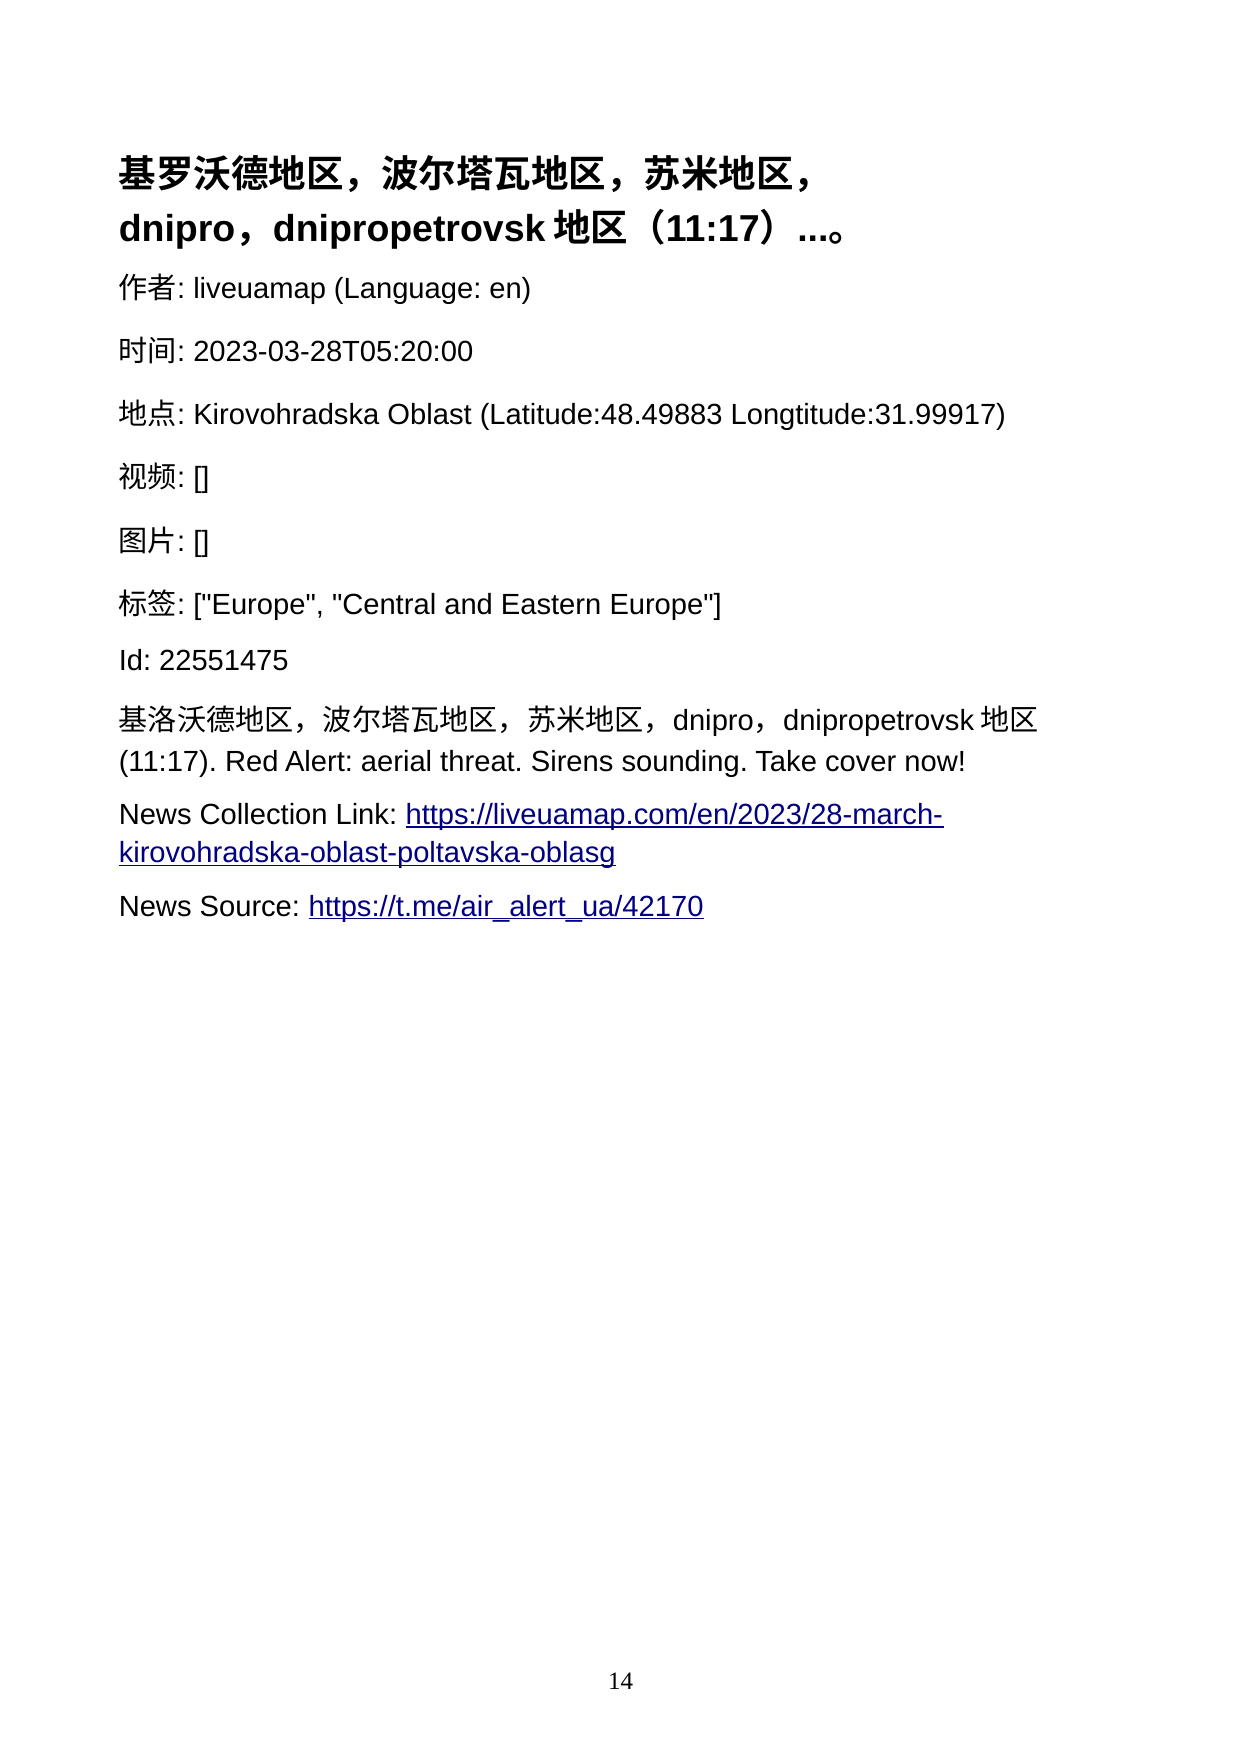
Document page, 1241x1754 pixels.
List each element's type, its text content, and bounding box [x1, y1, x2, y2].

text 基洛沃德地区，波尔塔瓦地区，苏米地区，dnipro，dnipropetrovsk地区(11:17). Red Alert: aerial threat. Sirens sounding. Take cover now! [118, 696, 1122, 777]
text 图片: [] [118, 517, 1122, 559]
text News Source: https://t.me/air_alert_ua/42170 [118, 888, 1122, 922]
text 地点: Kirovohradska Oblast (Latitude:48.49883 Longtitude:31.99917) [118, 391, 1122, 433]
text Id: 22551475 [118, 643, 1122, 677]
text 时间: 2023-03-28T05:20:00 [118, 328, 1122, 370]
text News Collection Link: https://liveuamap.com/en/2023/28-march-kirovohradska-oblast-poltavska-oblasg [118, 797, 1122, 869]
text 作者: liveuamap (Language: en) [118, 264, 1122, 307]
text 标签: ["Europe", "Central and Eastern Europe"] [118, 580, 1122, 622]
subtitle 基罗沃德地区，波尔塔瓦地区，苏米地区，dnipro，dnipropetrovsk地区（11:17）...。 [118, 143, 1122, 252]
text 视频: [] [118, 454, 1122, 496]
